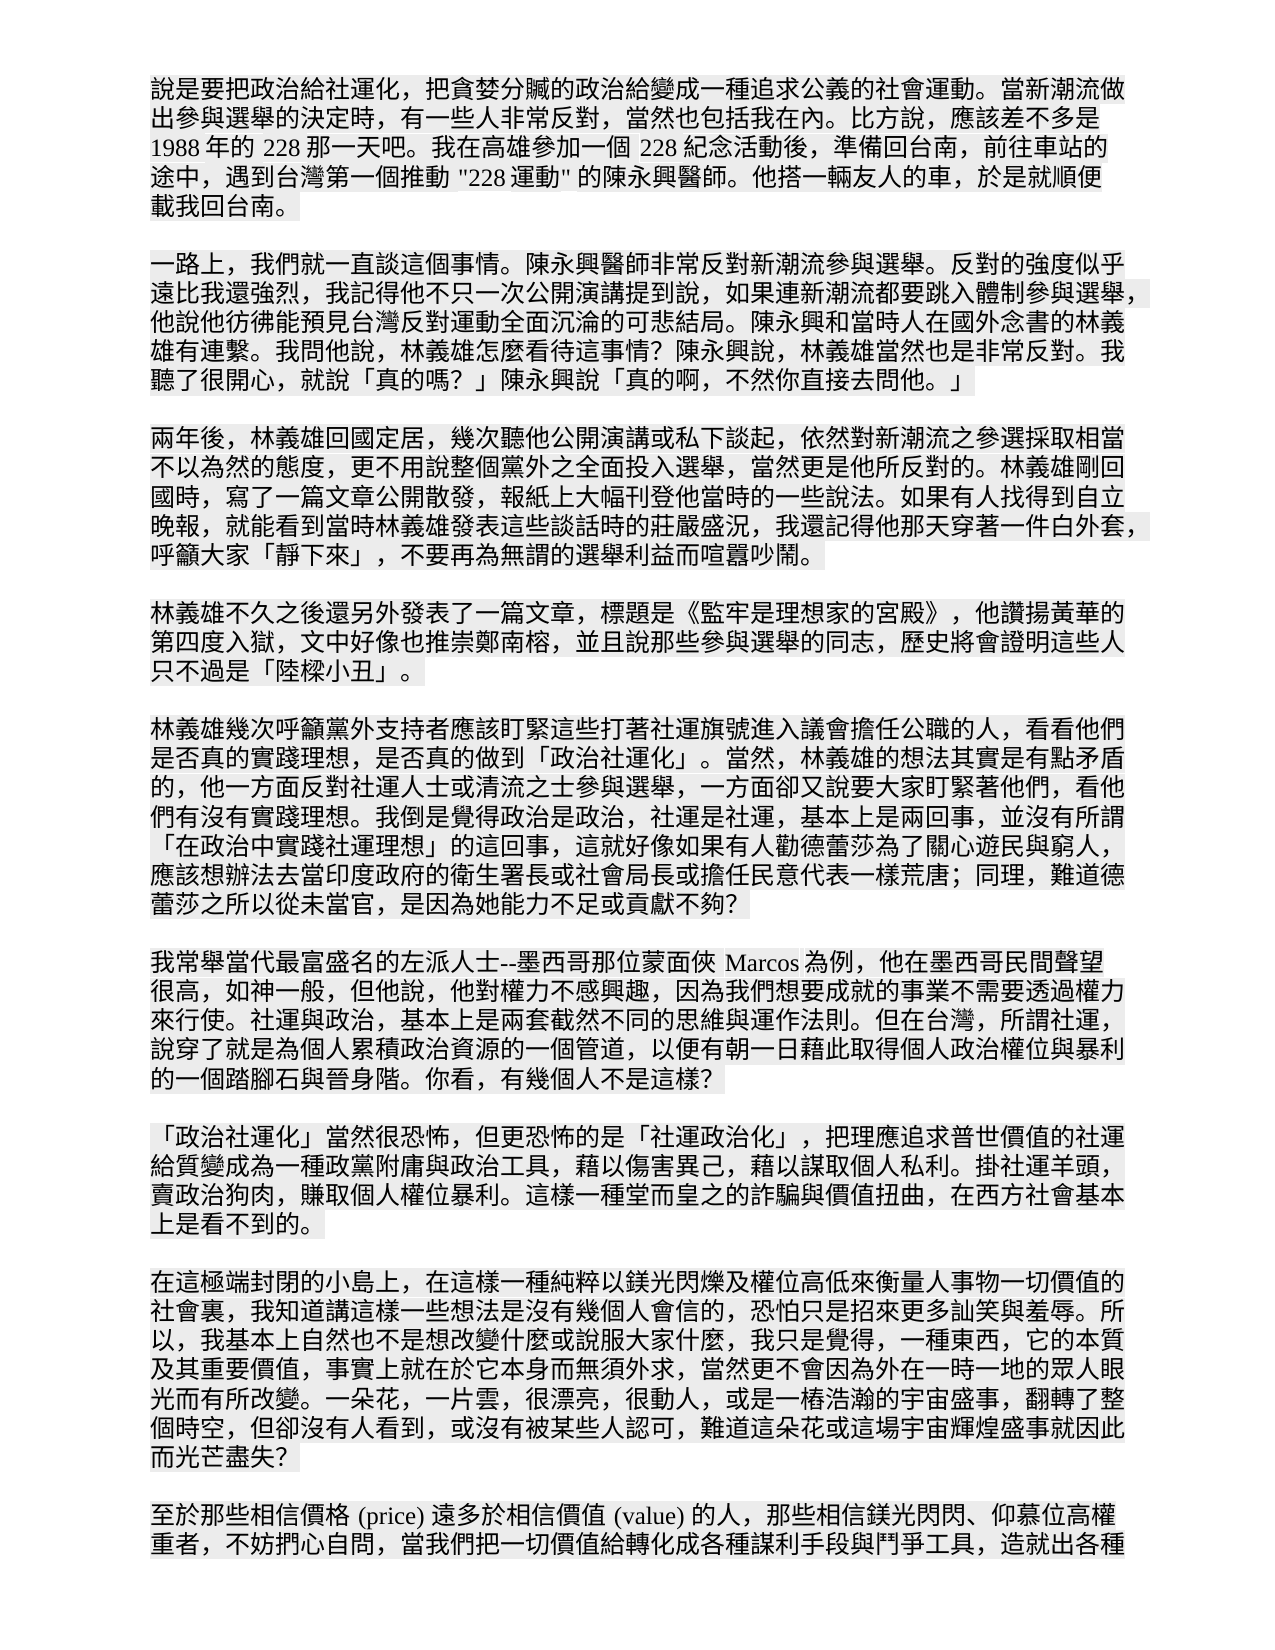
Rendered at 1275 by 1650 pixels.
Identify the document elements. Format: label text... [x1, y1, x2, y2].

text 同志， 你在 5 月 3 日的留言是這麼說的： 「我觉得长期以来，台湾方面由于急着追求 “国际能见度”，对国际 “非政府” 组织采取暧昧态度，甚至有政客为了政治利益炒作自己的声望，和一些 “非政府” 组织搞在一起，使得台湾很多政策随着这些国际 “非政府” 组织起舞，制定符合他们后台老板利益的政策。」 你的這些說法，在台灣找不到任何實例。除了國際紅十字會之外，台灣幾乎沒有什麼國際性的非政府組織，當然也就沒有所謂「台灣很多政策隨著這些國際性的非政府組織起舞，制定符合他們幕後老闆利益的政策」。台灣的的幕後老闆 (其實應該說主人) 只有一個，就是美國；但是，美國主子當然不會在乎台灣內部要怎麼胡搞瞎搞，他只要你台灣這條狗緊緊咬住對岸就行了。至於內政，則是政客和大財團一起上下其手，撈盡油水，而沒有什麼國際性的幕後老闆。 台灣幾乎沒有什麼國際性的非政府組織，我能想得出來的大概就是比方說 AI (國際特赦組織)，小弟就是這組織在台灣的主要創立者之一。二十幾年前的事了，它原本很單純，不久之後，開始分裂成藍綠，鬧雙包，搶主導權，鬧到 後來，AI 總部只好特地派人遠從海外跑來台灣進行調查與仲裁。藍綠兩邊，一個叫中華民國分會，一個叫台灣分會，看看哪一邊才是正統。 綠的這一邊，因為政治性格太強，經過調查結果，被 AI 總部宣布為非法。後來，隨著島內綠油油勢力的迅速茁壯，竟又逐漸搶得正宮地位。於是，AI 在台灣很快就變質了，被一些綠油油的混蛋把持，就跟台灣人權促進會一樣，開始掛羊頭賣狗肉，開始把人權當成一種用來打擊政治異己、反中反華的工具；同時也成為一種為個人謀取權位與私利的跳板與晉身階。 在台灣，所謂社運，至少百分之 99 都有著這樣一種特性。我之所以知之甚詳，乃是因為台灣三十幾年來絕大多數主要的所謂社運團體，我幾乎都是創始元老，清楚了解它如何成立，如何變質，如何被篡奪，如何被利用做為政治鬥爭工具，如何被拿來做為一種謀取個人權位的手段，寫來滿紙污穢，不堪入目。這就如同美國整天以人權與民主自由之名到處侵略殺人奪取暴利一般可恥。 但是，台灣的這些所謂非政府組織之齷齪與墮落，純粹是島內問題，而非外來勢力的操弄，這些組織全部都是本土產生，而非舶來品，並沒有你所謂的國際幕後老闆的操控。台灣社運的墮落與無恥，還沒有到你所說的那樣一種 "高度"。它一開始都是 "做純的"，慢慢開始 "做黑的"，很快就變質成為政黨附庸以及謀取個人權位與私利的工具。當然，墮落無恥等級還是有所差別，凡是高掛什麼 "人權" 或 "改革" 這類招牌的，惡性程度最高，純粹就是人渣等級，擺明就是不要臉了。 即便是國家所創立的什麼人權單位或組織也一樣，比方說，官方成立一個什麼 "國家人權博物館"，最近舉辦一個什麼 "《打破暗暝見天光》人權文學系列講座"，連名字都是採用一些綠油油的低級名稱，擺明所謂人權就是這個綠色人渣黨的專利。上星期五，也就是 6月 17 日，這個所謂"國家人權博物館" 的什麼 "人權文學系列講座"，邀請一位人權鬥士演講，吸引滿場爆滿的各地師生前來聆聽 "人權"。你知道這位人權鬥士是誰嗎？就是那個政治立場翻雲覆雨、不擇手段、貪婪無度、賣友求榮、無惡不作、為非做歹到極點的人渣--李登輝。 他的講題叫做「民主轉型的信念與方法」。他很得意地說，日本朝日新聞最近訪問他，問他為什麼這一代的台灣年輕人突然每個人都自稱台灣人，否認自己是中國人。李登輝說，他 1996年上台當總統，最重要的民主與人權貢獻就是出版《認識台灣》來推動「教育改革」，大改教科書。李登輝說，人權與民主首先要做的就是要「從教科書強化對台灣的認同」，「在這個新的基礎上，才能以民主消解殘存的族群矛盾，讓反民主的政客無法為私利興風作浪，讓霸權的大中國主義的統戰也無法乘虛而入。」 請問天底下有這種人權概念嗎？這叫做人權？這叫做民主？真是無恥下流到極點。就算從沒念過書的人也該知道這跟人權與民主扯不上任何關係。 關於社運與政治這方面，有很多歷史，我想一般台灣人應該都不知道，除非你曾經是政治或社運中很核心的人。千頭萬緒很難說起，就簡單這麼說吧： 黨外曾經有兩股勢力，一股主張參與選舉，進入體制改革；另一股則主張藉由群眾運動與社運，唾棄現有體制，改造台灣。前者叫做美麗島系，以許信良與黃信介等人為首；後者叫做新潮流系，以邱義仁為首。這兩股勢力的最早衝突事件之一叫做批康運動。康就是康寧祥，也就是阿扁當總統時的國防部長。康寧祥是最早期的黨外人士之一，新潮流鬥爭他，給他取個綽號叫康放水，意思是說他哪裏是什麼黨外人士，他只是想進入政府體制、分享權力而已。相對於放水的、賣乖的，新潮流則自命為放火的、戰鬥的，亦即充滿理想絕不妥協，不屑於爭取權力，一心就只是要犧牲奉獻追求理想。 批康運動到後來，擴展成長達多年的所謂「雞兔應否同籠」的路線爭議，一邊是想當民意代表想當官、裝萌賣乖的兔寶寶，為數大約九成以上，另外一邊則不到一成，號稱堅持理想、一心就是要消滅黨國體制、絕不妥協、充滿戰鬥精神的鬥雞，也就是 "新潮流系"。雞兔同籠的爭議，一開始是議會路線與群眾路線的鬥爭，到後來，差不多是八零年代末期，"鬥雞們" 開始發現，黨外慢慢壯大了，選舉似乎很多時候都選得上了，於是原先所謂絕不妥協、不屑權力的 "理想" 就開始有了一點妥協；但他們說，這絕非妥協，這只是把街頭戰鬥路線給 "延長" 到體制裏頭，在議會裏頭繼續進行更龐大更有力的 "不妥協" 抗爭。 當時意味著戰鬥與清純理想的 "雞派" 代表人物就是阿扁。你聽了一定很驚訝，不過這只是基本史實，一種普通常識。但這二十幾年來，整個歷史完全被人渣黨給改寫了，新一代的年輕人被灌輸的大多是謊言，純屬瞎掰，要不就是選擇性呈現，顛倒是非黑白，把所有跟自己不相干的功勞全數往自己身上攬，把萬惡的歷史全部推給萬惡的國、共兩黨。最近搬家，在倉庫裏找到一本書，叫做《黨外之路》，阿扁寫的。這書是阿扁在 1985 年因為蓬萊島事件去坐牢時，扁嫂吳淑珍寄來給我的，上頭還有扁嫂的簽名與致意，簽名日期是1985. 12. 05。 我辛苦地抄幾段阿扁當年的文章給大家看。有一篇標題叫《寧為真理護航：議員只有兩種選擇：為義或為錢？》阿扁說，他「從政的目的不外抱著一切為法治，一切為公義，一切為民眾的理念。只要是對的，只要對人民有利而且是合法的，則無條件支持」，反之，「即便是透過六親來拜託，我仍然義無反顧，反對到底」。但是，阿扁很感慨，「政風日下的今天」，要選一個省市議員至少要花幾千萬。阿扁問道：難道會有很多人願意拿出幾千萬競選，「失敗了無所謂，若是當選了，還純粹犧牲奉獻而不用把錢撈回來的嗎？」阿扁說自己是個例外，因為他說他只花了一百五十萬元，不影響生計，選輸就算了，萬一選贏，也不需要把錢撈回來。 阿扁接著把「議員」一拆為二，把民意代表分為兩種，一種是為 "義" 而 "言" 的 "議" 代表，另一種是為 "貝" (即代表金錢) 而張 "口" 發言的 "員" 代表。阿扁批評黨外民代「沒法在道德層面上自我約束」，他認為，民代絕對不應涉足公家工程生意，因為你不可能一方面監督官方機構，一方面卻又跟官方做生意，他說這是「假公濟私」，他絕對不幹。 最後，他感嘆：「從政兩年來，該得罪的人，早就得罪了。不該得罪的人，也一個一個得罪了。不曉得這是政治不適合本人，抑或本人不懂得政治？」阿扁說：「本人確實不懂政治藝術，但在目前的風氣敗壞的政治環境下，應該有人永遠不幹 "大好人"。即使只剩本人一個，我還是陳水扁，絕不妥協！」 第三章《黨外運動》裏，阿扁說：「許榮淑委員 (陳真按，許榮淑就是張俊宏的太太。張俊宏是當年和林義雄在省議會合寫一本黨外巨著的省議員，幾年前因為掏空公司與背信案被判刑、通緝，現在在牢裏。許榮淑目前是 "全民最大黨" 的黨主席) 接辦的《深耕雜誌》，代表濃厚的傳統本土抗議精神，堅持黨外的不妥協路線，...點燃批康運動 (康即上述之康寧祥) 的怒火。」阿扁罵說：「康寧祥、張德銘、黃煌雄及尤清等四人應海外同鄉邀請赴美訪問，四人行所造成的影響，遠不及他們所宣稱的 "黨外第一次步向國際舞台" 等等，因此，《深耕雜誌》又繼續追擊，圍勦這些浮誇的口號和康系這種矯揉的政治身段。」 阿扁的結論是：「黨外應重振道德，信守理想主義的精神，不要淪為私利工具或與國民黨霑分利益。」並且呼籲：「黨外雜誌不應只對國民黨批評，對那些效法國民黨的黨外議員也要加以指責，讓黨外清流成為主流，讓黨外的道德精神重振，台灣才有希望」。阿扁還說：「黨外選舉最簡單了」，上台隨便罵幾句國民黨，「只要像道士一樣畫符念咒嚷嚷一番就能當選」，但他認為，這種時代應成為過去。 阿扁結論說了一段話，相當經典： 「黨外的圈子裏，有人利用黨外名義來達到追求個人私利的目的，這種追求私利的黨外，所走的路線，別無它途，只有和國民黨均分利益一條路；分不到利益的時候，就發揮黨外抗議的精神；分到利益的話，比國民黨還更護航。對整個黨外運動來說，我們應該容納這種追求私利的份子嗎？我主張不應縱容，否則有理想的黨外都得揹黑鍋。這個問題不能再避諱不談了。」 阿扁氣憤地說道，黨外的批判精神最忌諱選擇性批判；犯同樣的錯，有些人受到嚴厲攻擊，自己人卻安然無恙。阿扁還主張，同一種民意代表，黨外最多不要擔任超過兩屆。因為他說，擔任公職或民代「很累人」。阿扁說：「這種累，是純粹犧牲奉獻的累，絕對沒有任何好處可得，收入不會增加，只會賠老本，犧牲奉獻又賠老本的事能做多久？」有記者問阿扁說，「有人說你相當激進」。阿扁回答說：「我不了解什麼是激進。我的良知及良心就是這樣。」 在該書一篇標題為《反對運動的分分合合》的文章中，阿扁痛斥黨外。阿扁說了一段針對黨外民代更加經典的描述。他說：「台灣民眾對於黨外長久以來只能對民主與人權畫餅充饑，已有了支持上以及同情上的疲乏。更令人洩氣的是，長久以來，黨外人士自己也普遍只是喊著民主與人權的口號而已，實際的推動作為並不是很積極，有的甚至只是很積極地追求個人的名利，所謂民主與人權只是偶而拿出來應付選民的口號而已。」 阿扁提到德國綠黨來做為一種強烈對比，他說： 「西德綠黨最值得黨外人士借鏡的是，他們雖然有公職可以當，但是他們卻非常厭惡爭權奪利。然而，黨外人士卻反而因為大家都很想當公職而明爭暗鬥，這一點著實令人擔心。目前黨外所欠缺的是願意真正身體力行黨外所標榜的理想與抗議精神的黨外人士。」 阿扁痛斥： 「有的黨外人士真的是選舉掛帥，以當選公職並且保住公職做為加入黨外的最大目的。這些人雖然也都標榜黨外的理念，可是這些理念只是副業，真正重要的是公職的身份地位，以及這些身份地位所帶來的個人好處。」 阿扁說：「我曾因為堅持自己的政治理念，引發黨外 "雞兔問題" 的論戰。有人表示，如果黨外真的要進行 "雞兔分籠" 的話，歸屬於 "雞" (即不妥協的理想派) 的黨外人士，很可能遠比不上 "兔子" 類的黨外人士。」 阿扁繼續說：「為數不少的黨外人士加入黨外時，本來懷抱著滿腔的熱血以及理想，競選公職時也只是打算以公職的身份來一展抱負。但是，一旦當上了公職之後，嚐到了特權以及甜頭，個人的名利也就變成了首要目標，原先的理想及抱負也跟著變成了昨日黃花。其言行舉止，除了有黨外的標記之外，其餘和國民黨的公職人員已沒有兩樣。」 阿扁甚至還說，國民黨員的政治包袱比黨外人士多了不少，反而比較不敢太亂來。但是，「私利型的黨外人士可說是天之驕子，既少政治包袱，卻又可以汲汲營營為私利。」 阿扁說： 「我們現在可以看到的事實是，許多美麗島時期的黨外人士以及黨外新生代，選上公職後，從原來的高度理想變成了目前隨波逐流、以個人私利為重。黨外不少公職人員在議事壇上大肆抨擊國民黨的種種不是，但是自己在私底下的行為和國民黨的所作所為根本相差無幾，甚至可以說是稱兄道弟，哥倆好地媲美在一起。我的一貫信念是：只有黨外的清流成為主流時，黨外才能成為真正強有力的政治團體。」 為了改變黨外的腐敗體質，阿扁主張應該進行「公開批判」 ，以便對黨外公職人員「產生糾正與嚇阻作用」，做為一種「黨外人士的防腐劑」。阿扁說： 「黨外雜誌無疑的是可以當做批判黨外人士的很好公器。可是，目前的黨外雜誌卻已經完全大為走樣。現在的黨外雜誌，沒有一本例外，全部變成了市場下的產物，成了十足的消費品。每一本黨外雜誌都走火入魔地報導國民黨內幕新聞 (陳真按：許多內容往往就是造謠抹黑道聽途說這一套)，有的則是大肆連載國民黨查禁的書文，像發瘋、發燒似的亂搞一通，」黨同伐異，「徒有公器之名」。 阿扁最後期許當時的「黨外編輯作家聯誼會」(陳真按：簡稱編聯會，即新潮流系的一個前身或化身。當時有兩位裏頭的成員一同邀我加入，我原本也同意了，但因為據說每年得繳一萬元 (？) 會費，我就臨時打了退堂鼓) 應該恢復原來所要扮演的批判角色；在批判黨外人士時，編聯會應該扮演一個徹底的黑臉，完全六親不認，不管誰犯了錯都要被批判，無一例外。」 我就抄到這裏。不知道各位看了有什麼感想沒有。想不到，最腐敗的卻是這些最擅於高唱各種理想的一群所謂 "新潮流" 或 "戰鬥雞"，什麼左派啦，非暴力啦，階級革命啦，思想改造與文化改造啦，堅持國際正義啦，反戰反軍購啦，反對美帝啦，絕不走入體制，堅持要跟底層民眾永遠站在一起啦...等等等。 很重要的一點是：你要知道，我抄的阿扁這本書是1985年出版，那時仍然還是處於相當恐怖的 80年代戒嚴時期，動輒抓人；黨外參選民代擔任公職的利益在那當時其實相當微薄，只不過是撿一點點國民黨吃剩的骨頭來啃。在那樣一種情況下，黨外公職人員都能普遍腐敗成那副德性，更不用說解嚴之後，政治開放了，相較於過去千百萬倍的利益就在眼前，你想，這樣一群人會腐敗成什麼樣？當然就更不用說全面掌權、徹底呼風喚雨、飽受群眾擁戴而且擁有一整個年輕族群宛若綠衛兵般為之護衛殺敵的今天，難道你真的會相信這些人是如此勤政愛民、為了什麼台灣民主與人權打拼、犧牲奉獻？ 我只是沒想到，跟我淵源最深、當年居於極少數的所謂「黨外清流」，所謂絕不妥協的理想派，居然是腐敗得最為誇張無恥的一群人。 幾年之後，也就是大約是八零年代的末期，"新潮流" 決定不再堅守街頭，打算妥協一下，進入體制，參與選舉，說是為了把「永不妥協」的理想主義精神給帶入體制內，擴大戰線；說是要把政治給社運化，把貪婪分贓的政治給變成一種追求公義的社會運動。當新潮流做出參與選舉的決定時，有一些人非常反對，當然也包括我在內。比方說，應該差不多是1988年的 228 那一天吧。我在高雄參加一個 228 紀念活動後，準備回台南，前往車站的途中，遇到台灣第一個推動 "228運動" 的陳永興醫師。他搭一輛友人的車，於是就順便載我回台南。 一路上，我們就一直談這個事情。陳永興醫師非常反對新潮流參與選舉。反對的強度似乎遠比我還強烈，我記得他不只一次公開演講提到說，如果連新潮流都要跳入體制參與選舉，他說他彷彿能預見台灣反對運動全面沉淪的可悲結局。陳永興和當時人在國外念書的林義雄有連繫。我問他說，林義雄怎麼看待這事情？陳永興說，林義雄當然也是非常反對。我聽了很開心，就說「真的嗎？」陳永興說「真的啊，不然你直接去問他。」 兩年後，林義雄回國定居，幾次聽他公開演講或私下談起，依然對新潮流之參選採取相當不以為然的態度，更不用說整個黨外之全面投入選舉，當然更是他所反對的。林義雄剛回國時，寫了一篇文章公開散發，報紙上大幅刊登他當時的一些說法。如果有人找得到自立晚報，就能看到當時林義雄發表這些談話時的莊嚴盛況，我還記得他那天穿著一件白外套，呼籲大家「靜下來」，不要再為無謂的選舉利益而喧囂吵鬧。 林義雄不久之後還另外發表了一篇文章，標題是《監牢是理想家的宮殿》，他讚揚黃華的第四度入獄，文中好像也推崇鄭南榕，並且說那些參與選舉的同志，歷史將會證明這些人只不過是「陸樑小丑」。 林義雄幾次呼籲黨外支持者應該盯緊這些打著社運旗號進入議會擔任公職的人，看看他們是否真的實踐理想，是否真的做到「政治社運化」。當然，林義雄的想法其實是有點矛盾的，他一方面反對社運人士或清流之士參與選舉，一方面卻又說要大家盯緊著他們，看他們有沒有實踐理想。我倒是覺得政治是政治，社運是社運，基本上是兩回事，並沒有所謂「在政治中實踐社運理想」的這回事，這就好像如果有人勸德蕾莎為了關心遊民與窮人，應該想辦法去當印度政府的衛生署長或社會局長或擔任民意代表一樣荒唐；同理，難道德蕾莎之所以從未當官，是因為她能力不足或貢獻不夠？ 我常舉當代最富盛名的左派人士--墨西哥那位蒙面俠 Marcos為例，他在墨西哥民間聲望很高，如神一般，但他說，他對權力不感興趣，因為我們想要成就的事業不需要透過權力來行使。社運與政治，基本上是兩套截然不同的思維與運作法則。但在台灣，所謂社運，說穿了就是為個人累積政治資源的一個管道，以便有朝一日藉此取得個人政治權位與暴利的一個踏腳石與晉身階。你看，有幾個人不是這樣？ 「政治社運化」當然很恐怖，但更恐怖的是「社運政治化」，把理應追求普世價值的社運給質變成為一種政黨附庸與政治工具，藉以傷害異己，藉以謀取個人私利。掛社運羊頭，賣政治狗肉，賺取個人權位暴利。這樣一種堂而皇之的詐騙與價值扭曲，在西方社會基本上是看不到的。 在這極端封閉的小島上，在這樣一種純粹以鎂光閃爍及權位高低來衡量人事物一切價值的社會裏，我知道講這樣一些想法是沒有幾個人會信的，恐怕只是招來更多訕笑與羞辱。所以，我基本上自然也不是想改變什麼或說服大家什麼，我只是覺得，一種東西，它的本質及其重要價值，事實上就在於它本身而無須外求，當然更不會因為外在一時一地的眾人眼光而有所改變。一朵花，一片雲，很漂亮，很動人，或是一樁浩瀚的宇宙盛事，翻轉了整個時空，但卻沒有人看到，或沒有被某些人認可，難道這朵花或這場宇宙輝煌盛事就因此而光芒盡失？ 至於那些相信價格 (price) 遠多於相信價值 (value) 的人，那些相信鎂光閃閃、仰慕位高權重者，不妨捫心自問，當我們把一切價值給轉化成各種謀利手段與鬥爭工具，造就出各種純屬私人的權位與暴利時，對於整個社會或世界究竟有何意義可言？ 陳真 2016. 06. 22. [150, 75, 1125, 1559]
